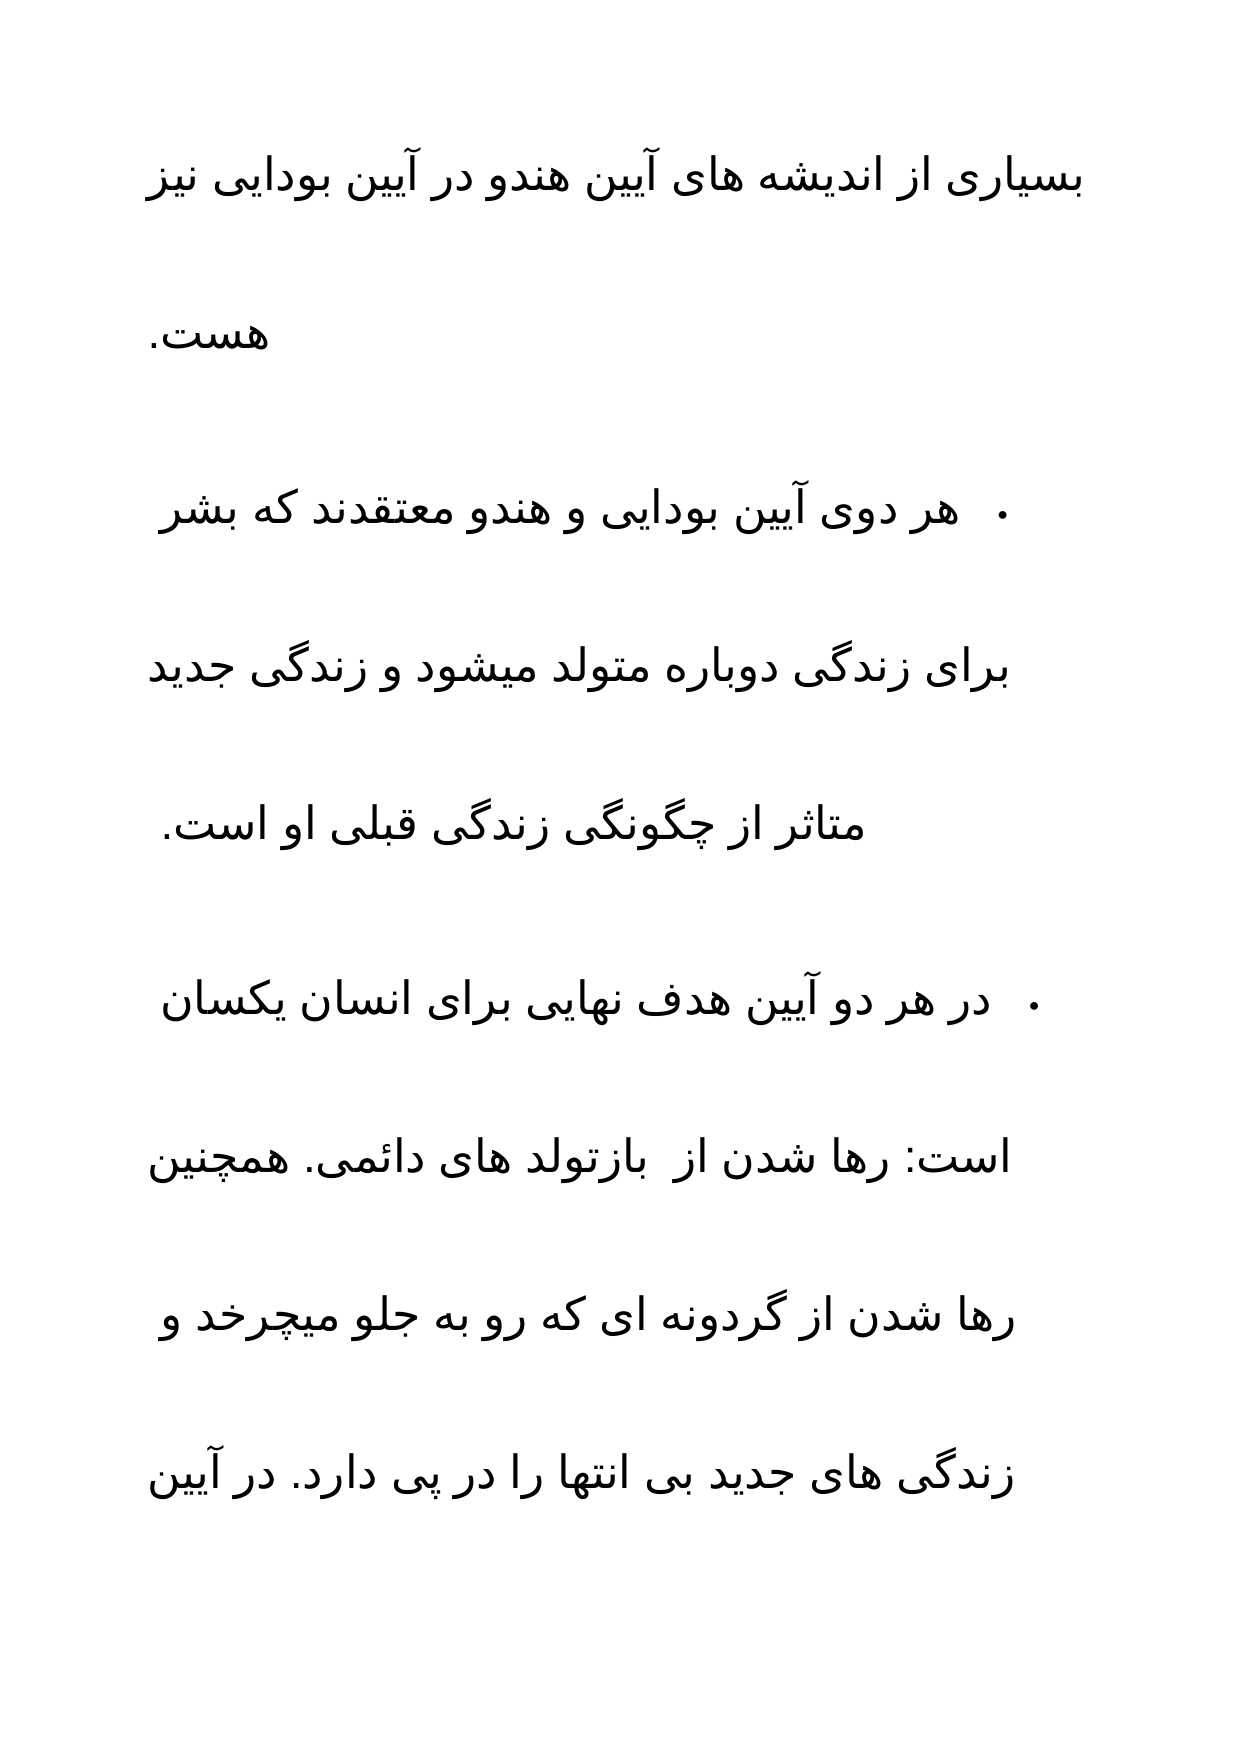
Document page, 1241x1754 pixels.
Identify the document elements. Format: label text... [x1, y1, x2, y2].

list هر دوی آیین بودایی و هندو معتقدند که بشر برای زندگی دوباره متولد میشود و زندگی جدید متاثر از چگونگی زندگی قبلی او است. [148, 481, 1055, 849]
text در ابتدا آیین بودایی یک گرایش از آیین هندو بود. بنابر روایات، پایه گذار آیین بودایی سیدارتا (Siddharta Gautama) بمانند یک هندو زندگی میکرد. به همین دلیل این دو آیین یکدیگر را حمایت میکنند. بسیاری از اندیشه های آیین هندو در آیین بودایی نیز هست. [148, 148, 1093, 358]
list در هر دو آیین هدف نهایی برای انسان یکسان است: رها شدن از بازتولد های دائمی. همچنین رها شدن از گردونه ای که رو به جلو میچرخد و زندگی های جدید بی انتها را در پی دارد. در آیین [148, 972, 1055, 1499]
